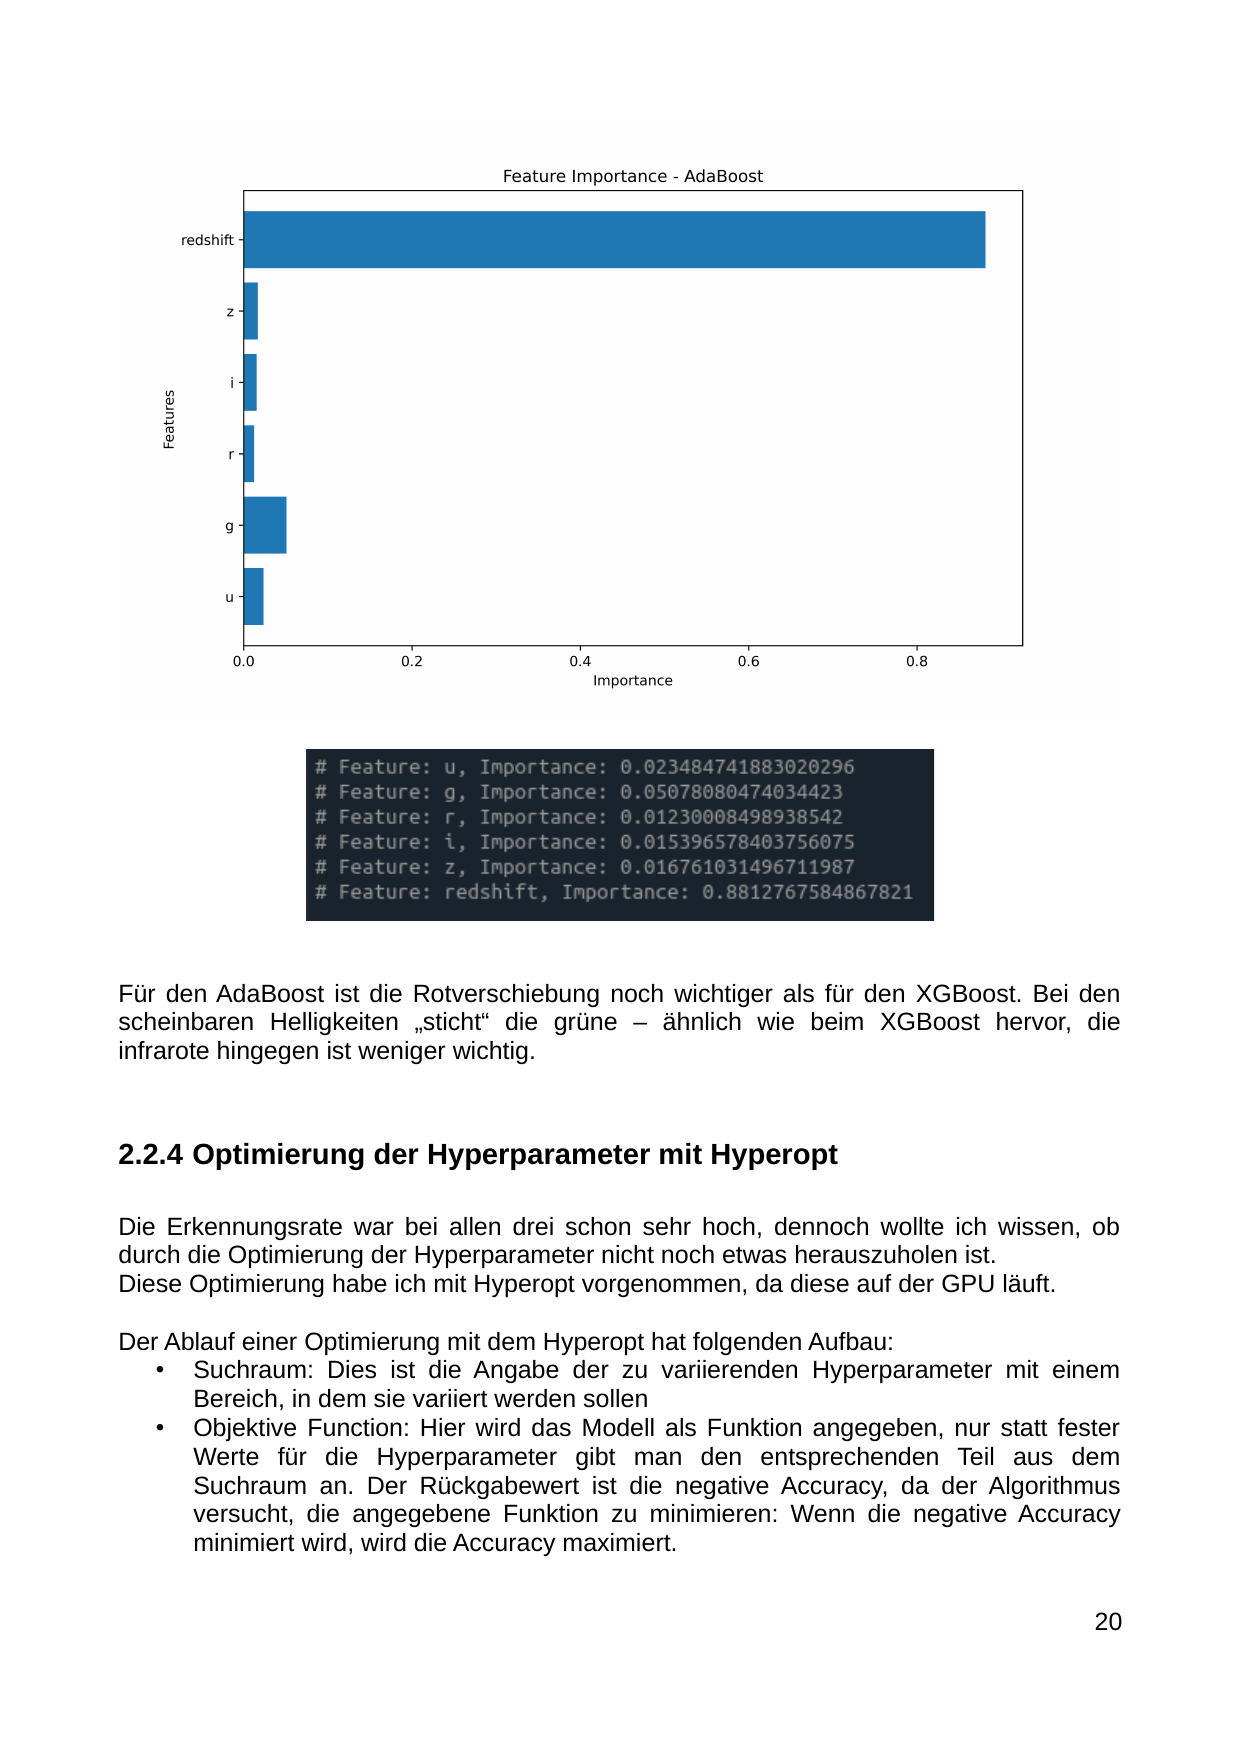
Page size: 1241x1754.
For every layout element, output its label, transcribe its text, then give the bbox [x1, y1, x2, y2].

picture [306, 749, 935, 921]
list Suchraum: Dies ist die Angabe der zu variierenden Hyperparameter mit einem Bereich, in dem sie variiert werden sollen [156, 1355, 1122, 1413]
text Der Ablauf einer Optimierung mit dem Hyperopt hat folgenden Aufbau: [118, 1327, 1122, 1355]
text Für den AdaBoost ist die Rotverschiebung noch wichtiger als für den XGBoost. Bei den scheinbaren Helligkeiten „sticht“ die grüne – ähnlich wie beim XGBoost hervor, die infrarote hingegen ist weniger wichtig. [118, 978, 1122, 1065]
picture [118, 118, 1123, 721]
text Diese Optimierung habe ich mit Hyperopt vorgenommen, da diese auf der GPU läuft. [118, 1269, 1122, 1298]
text Die Erkennungsrate war bei allen drei schon sehr hoch, dennoch wollte ich wissen, ob durch die Optimierung der Hyperparameter nicht noch etwas herauszuholen ist. [118, 1212, 1122, 1269]
subtitle Optimierung der Hyperparameter mit Hyperopt [118, 1137, 1122, 1170]
list Objektive Function: Hier wird das Modell als Funktion angegeben, nur statt fester Werte für die Hyperparameter gibt man den entsprechenden Teil aus dem Suchraum an. Der Rückgabewert ist die negative Accuracy, da der Algorithmus versucht, die angegebene Funktion zu minimieren: Wenn die negative Accuracy minimiert wird, wird die Accuracy maximiert. [156, 1413, 1122, 1557]
